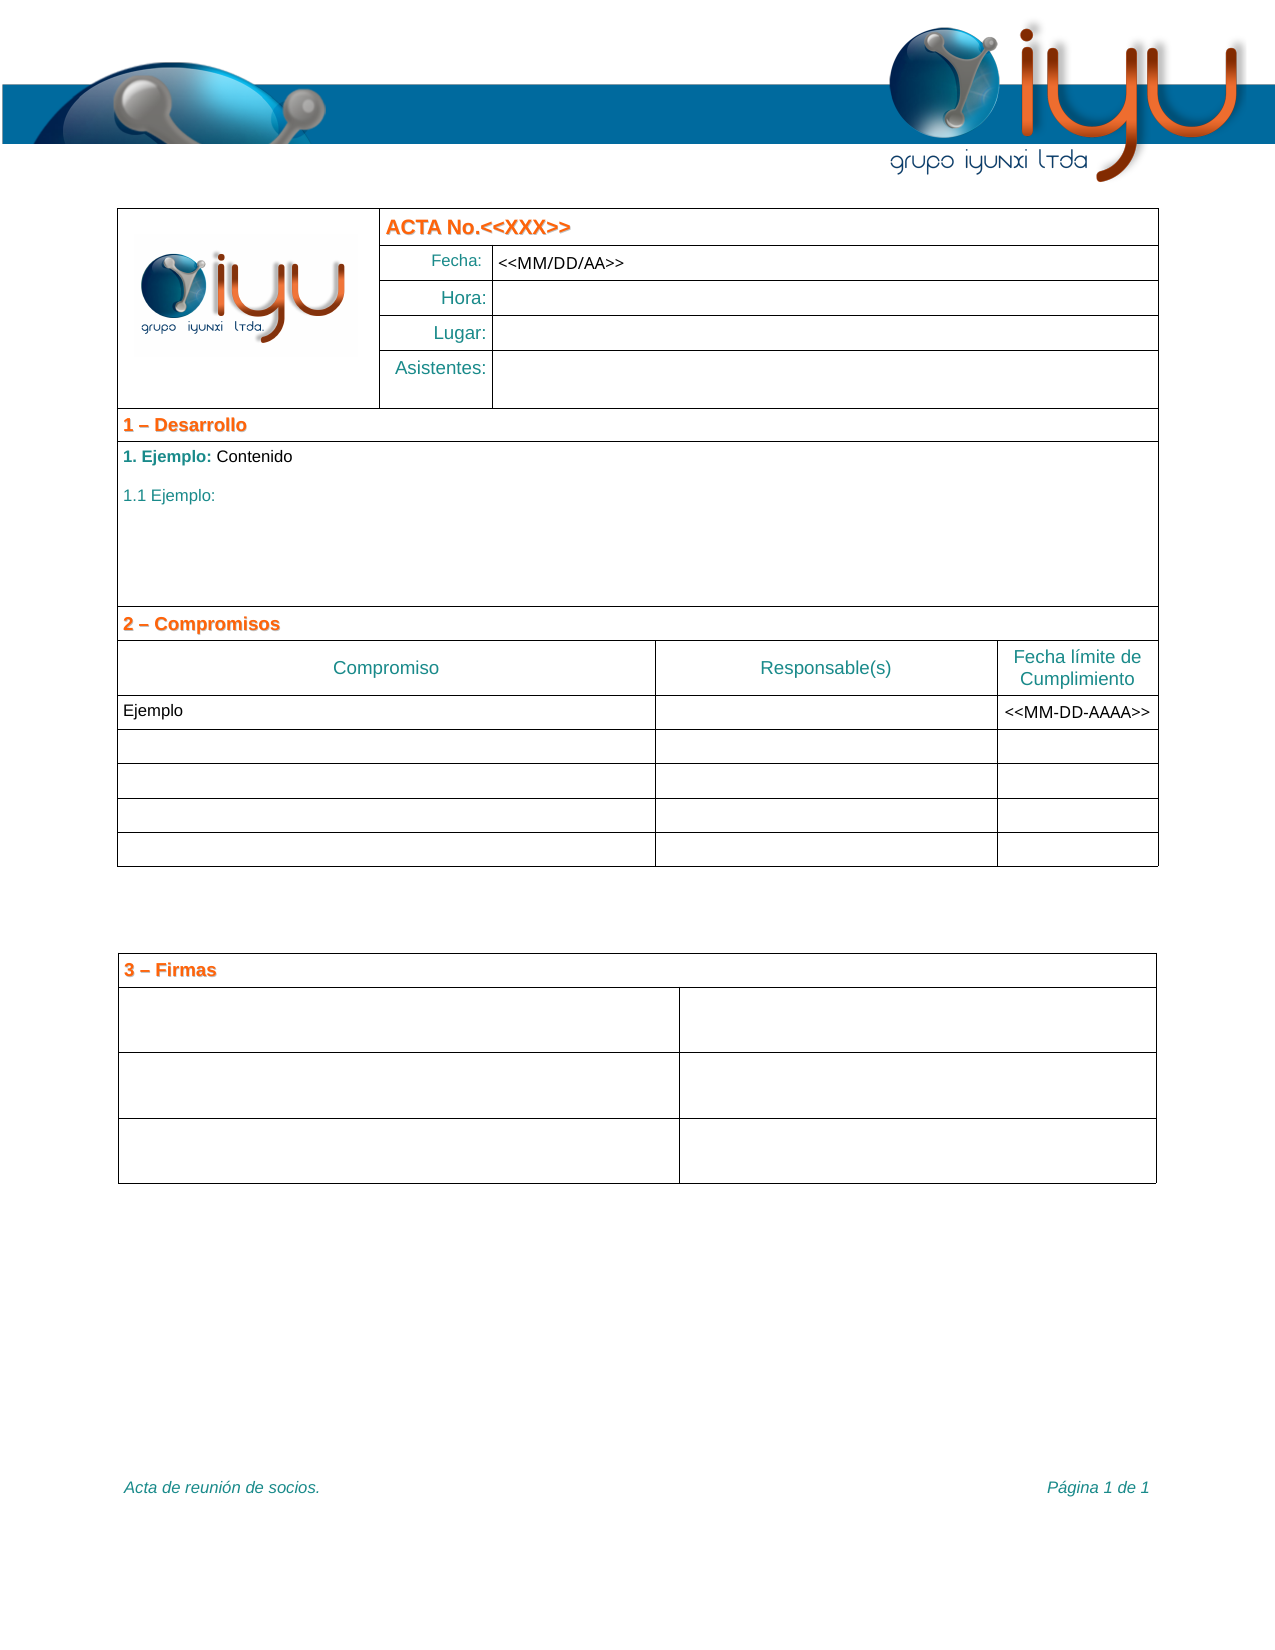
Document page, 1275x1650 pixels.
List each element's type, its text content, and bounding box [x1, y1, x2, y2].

table_header [118, 209, 379, 408]
table_cell [656, 730, 997, 763]
table_cell Compromiso [118, 641, 655, 695]
picture [0, 8, 1275, 186]
table_cell [998, 833, 1158, 866]
picture [133, 234, 359, 357]
table_cell [998, 799, 1158, 832]
table_cell [656, 833, 997, 866]
table_cell [680, 1053, 1156, 1118]
table_cell [656, 696, 997, 729]
table_cell [119, 988, 679, 1052]
table_cell [680, 988, 1156, 1052]
table_cell [119, 1119, 679, 1183]
table_cell [493, 351, 1158, 408]
table_cell Hora: [380, 281, 492, 315]
table_cell Asistentes: [380, 351, 492, 408]
table_header 3 – Firmas [119, 954, 1156, 987]
table_cell 2 – Compromisos [118, 607, 1158, 640]
table_header ACTA No.<<XXX>> [380, 209, 1158, 244]
table_cell Ejemplo [118, 696, 655, 729]
table_cell [680, 1119, 1156, 1183]
table_cell Lugar: [380, 316, 492, 350]
table_cell [998, 730, 1158, 763]
table_cell [493, 281, 1158, 315]
table_cell <<MM/DD/AA>> [493, 246, 1158, 280]
table_cell 1 – Desarrollo [118, 409, 1158, 441]
table_cell [656, 764, 997, 798]
table_cell Fecha límite de Cumplimiento [998, 641, 1158, 695]
table_cell Responsable(s) [656, 641, 997, 695]
table_cell [119, 1053, 679, 1118]
table_cell 1. Ejemplo: Contenido 1.1 Ejemplo: [118, 442, 1158, 606]
table_cell Fecha: [380, 246, 492, 280]
table_cell [998, 764, 1158, 798]
table_cell [118, 730, 655, 763]
table_cell [118, 799, 655, 832]
table_cell [493, 316, 1158, 350]
table_cell [118, 764, 655, 798]
table_cell [656, 799, 997, 832]
table_cell <<MM-DD-AAAA>> [998, 696, 1158, 729]
table_cell [118, 833, 655, 866]
